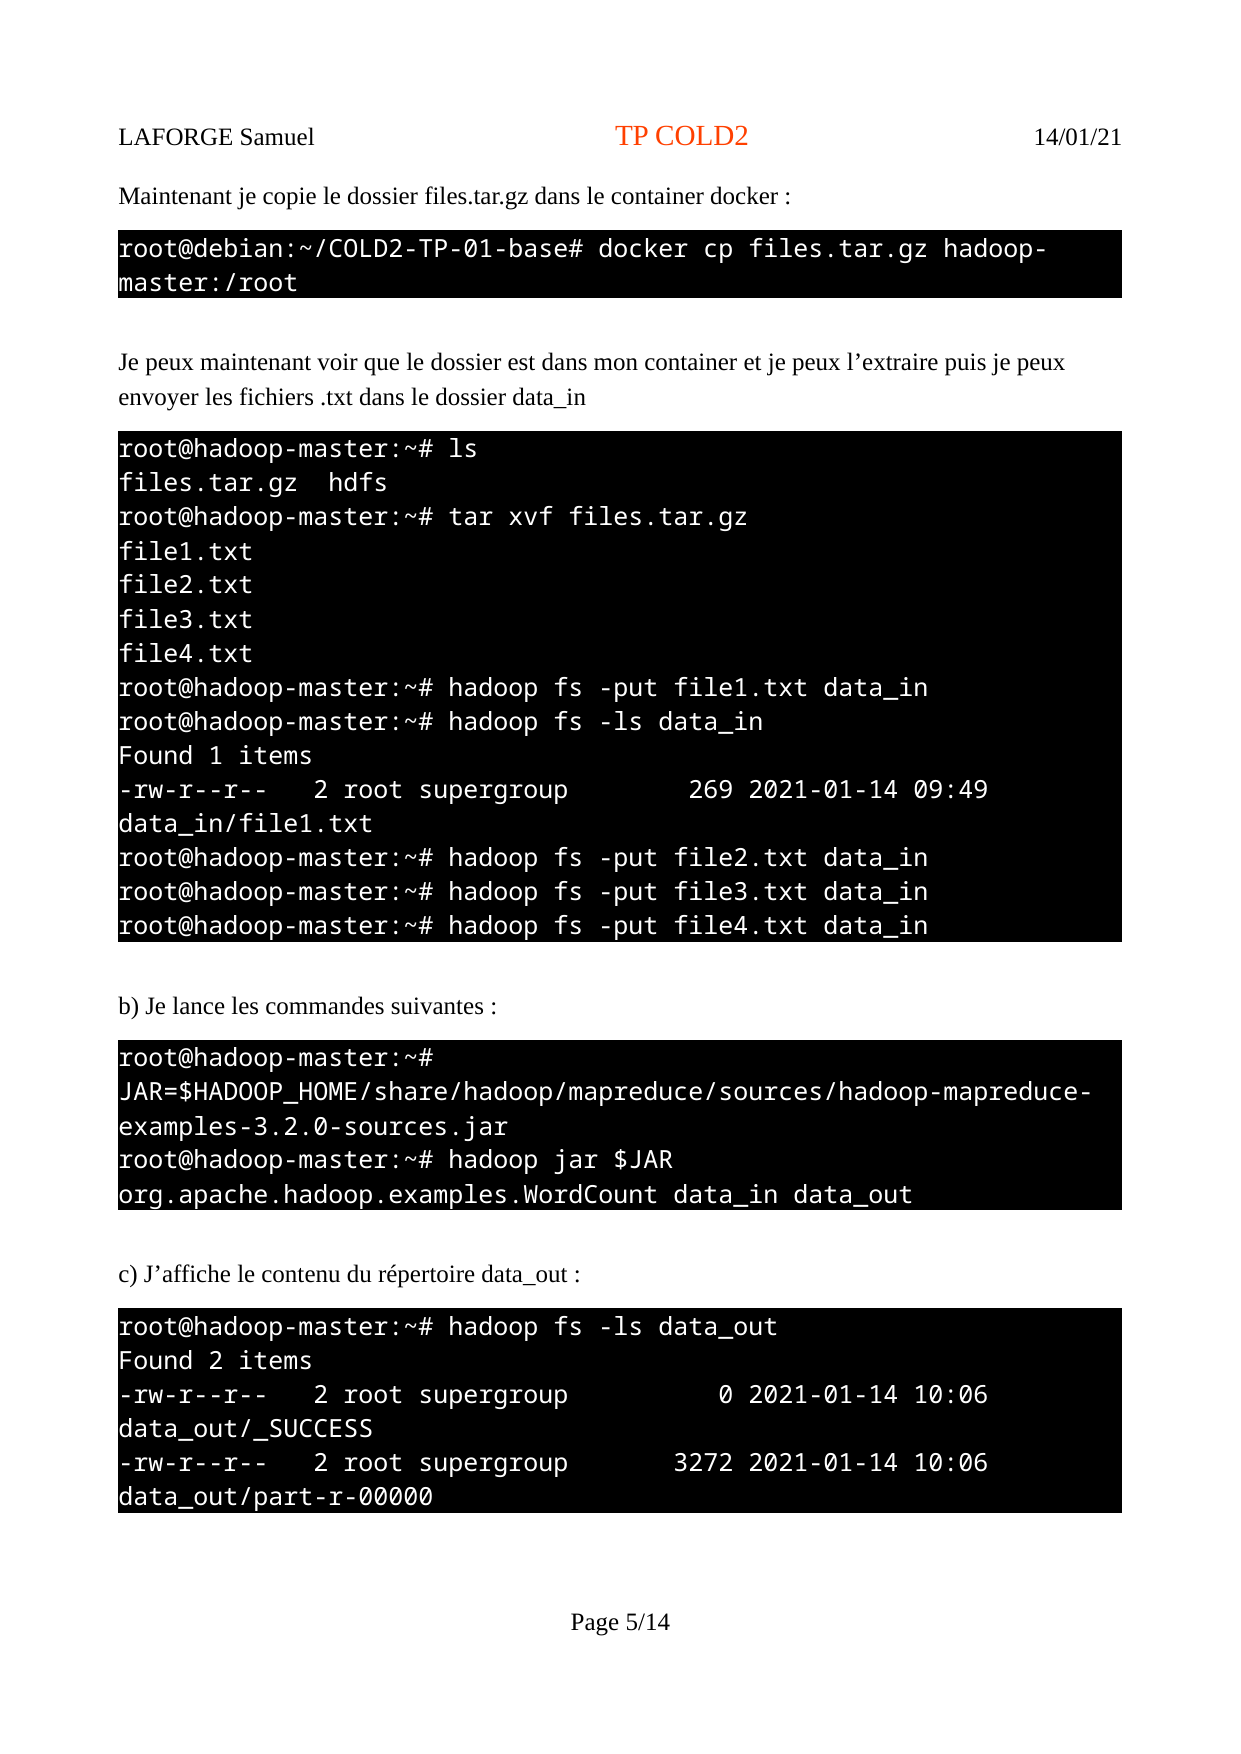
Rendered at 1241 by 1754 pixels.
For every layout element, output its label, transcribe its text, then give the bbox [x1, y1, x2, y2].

text files.tar.gz hdfs [118, 465, 1122, 499]
text root@hadoop-master:~# hadoop fs -put file1.txt data_in [118, 669, 1122, 703]
text root@hadoop-master:~# tar xvf files.tar.gz [118, 499, 1122, 533]
text file3.txt [118, 601, 1122, 635]
text root@debian:~/COLD2-TP-01-base# docker cp files.tar.gz hadoop-master:/root [118, 230, 1122, 298]
text file4.txt [118, 635, 1122, 669]
text -rw-r--r-- 2 root supergroup 3272 2021-01-14 10:06 data_out/part-r-00000 [118, 1445, 1122, 1513]
text root@hadoop-master:~# hadoop fs -put file3.txt data_in [118, 874, 1122, 908]
text root@hadoop-master:~# JAR=$HADOOP_HOME/share/hadoop/mapreduce/sources/hadoop-mapreduce-examples-3.2.0-sources.jar [118, 1040, 1122, 1142]
text root@hadoop-master:~# hadoop fs -put file4.txt data_in [118, 908, 1122, 942]
text root@hadoop-master:~# hadoop fs -ls data_in [118, 703, 1122, 737]
text file1.txt [118, 533, 1122, 567]
text -rw-r--r-- 2 root supergroup 269 2021-01-14 09:49 data_in/file1.txt [118, 772, 1122, 840]
text b) Je lance les commandes suivantes : [118, 991, 1122, 1020]
text Maintenant je copie le dossier files.tar.gz dans le container docker : [118, 181, 1122, 210]
text root@hadoop-master:~# ls [118, 431, 1122, 465]
text Je peux maintenant voir que le dossier est dans mon container et je peux l’extraire puis je peux envoyer les fichiers .txt dans le dossier data_in [118, 347, 1122, 411]
text Found 2 items [118, 1342, 1122, 1377]
text c) J’affiche le contenu du répertoire data_out : [118, 1259, 1122, 1288]
text root@hadoop-master:~# hadoop fs -put file2.txt data_in [118, 840, 1122, 874]
text -rw-r--r-- 2 root supergroup 0 2021-01-14 10:06 data_out/_SUCCESS [118, 1377, 1122, 1445]
text root@hadoop-master:~# hadoop fs -ls data_out [118, 1308, 1122, 1342]
text Found 1 items [118, 737, 1122, 772]
text file2.txt [118, 567, 1122, 601]
text root@hadoop-master:~# hadoop jar $JAR org.apache.hadoop.examples.WordCount data_in data_out [118, 1142, 1122, 1210]
